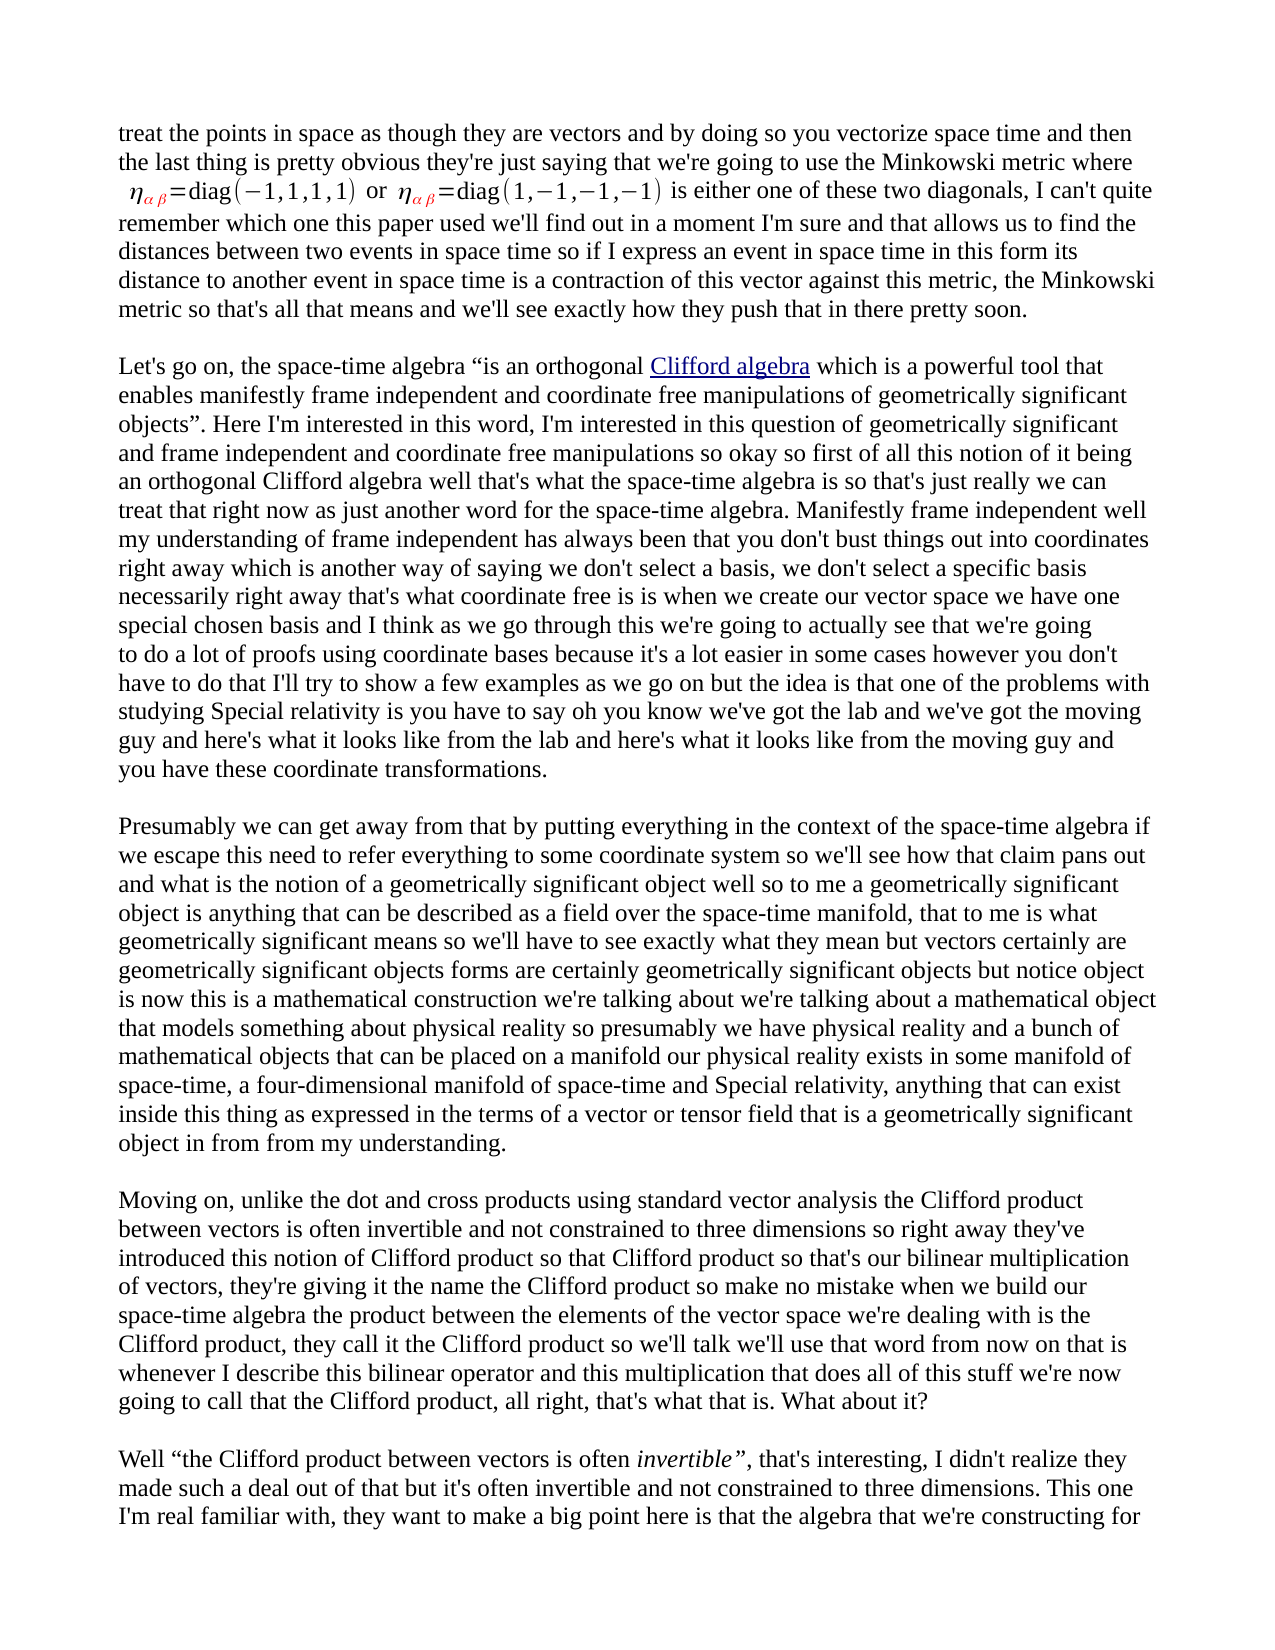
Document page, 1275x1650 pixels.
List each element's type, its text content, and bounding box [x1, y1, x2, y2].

text Well “the Clifford product between vectors is often invertible”, that's interesting, I didn't realize they made such a deal out of that but it's often invertible and not constrained to three dimensions. This one I'm real familiar with, they want to make a big point here is that the algebra that we're constructing for [118, 1444, 1157, 1530]
text Moving on, unlike the dot and cross products using standard vector analysis the Clifford product between vectors is often invertible and not constrained to three dimensions so right away they've introduced this notion of Clifford product so that Clifford product so that's our bilinear multiplication of vectors, they're giving it the name the Clifford product so make no mistake when we build our space-time algebra the product between the elements of the vector space we're dealing with is the Clifford product, they call it the Clifford product so we'll talk we'll use that word from now on that is whenever I describe this bilinear operator and this multiplication that does all of this stuff we're now going to call that the Clifford product, all right, that's what that is. What about it? [118, 1185, 1157, 1415]
text Presumably we can get away from that by putting everything in the context of the space-time algebra if we escape this need to refer everything to some coordinate system so we'll see how that claim pans out [118, 811, 1157, 869]
text to do a lot of proofs using coordinate bases because it's a lot easier in some cases however you don't have to do that I'll try to show a few examples as we go on but the idea is that one of the problems with studying Special relativity is you have to say oh you know we've got the lab and we've got the moving guy and here's what it looks like from the lab and here's what it looks like from the moving guy and you have these coordinate transformations. [118, 639, 1157, 783]
text that vector space to create this Associative algebra so I guess we need to understand, what do they mean by the vector space of space time? What is this all about and equipped with the Minkowski metric, what is that all about? Those two are much easier because what I suspect that they're doing here is because space time is flat this vector space is going to be space time itself, positions in space time so a space-time coordinate of, a space-time coordinate like that is going to be transferred into a vector that's going to beand because space-time is flat you can do this you can treat the points in space as though they are vectors and by doing so you vectorize space time and then the last thing is pretty obvious they're just saying that we're going to use the Minkowski metric where [118, 118, 1157, 176]
text and what is the notion of a geometrically significant object well so to me a geometrically significant object is anything that can be described as a field over the space-time manifold, that to me is what geometrically significant means so we'll have to see exactly what they mean but vectors certainly are geometrically significant objects forms are certainly geometrically significant objects but notice object is now this is a mathematical construction we're talking about we're talking about a mathematical object that models something about physical reality so presumably we have physical reality and a bunch of mathematical objects that can be placed on a manifold our physical reality exists in some manifold of space-time, a four-dimensional manifold of space-time and Special relativity, anything that can exist inside this thing as expressed in the terms of a vector or tensor field that is a geometrically significant object in from from my understanding. [118, 869, 1157, 1156]
text Let's go on, the space-time algebra “is an orthogonal Clifford algebra which is a powerful tool that enables manifestly frame independent and coordinate free manipulations of geometrically significant objects”. Here I'm interested in this word, I'm interested in this question of geometrically significant and frame independent and coordinate free manipulations so okay so first of all this notion of it being an orthogonal Clifford algebra well that's what the space-time algebra is so that's just really we can treat that right now as just another word for the space-time algebra. Manifestly frame independent well my understanding of frame independent has always been that you don't bust things out into coordinates right away which is another way of saying we don't select a basis, we don't select a specific basis necessarily right away that's what coordinate free is is when we create our vector space we have one special chosen basis and I think as we go through this we're going to actually see that we're going [118, 351, 1157, 639]
text oris either one of these two diagonals, I can't quite remember which one this paper used we'll find out in a moment I'm sure and that allows us to find the distances between two events in space time so if I express an event in space time in this form its distance to another event in space time is a contraction of this vector against this metric, the Minkowski metric so that's all that means and we'll see exactly how they push that in there pretty soon. [118, 176, 1157, 323]
